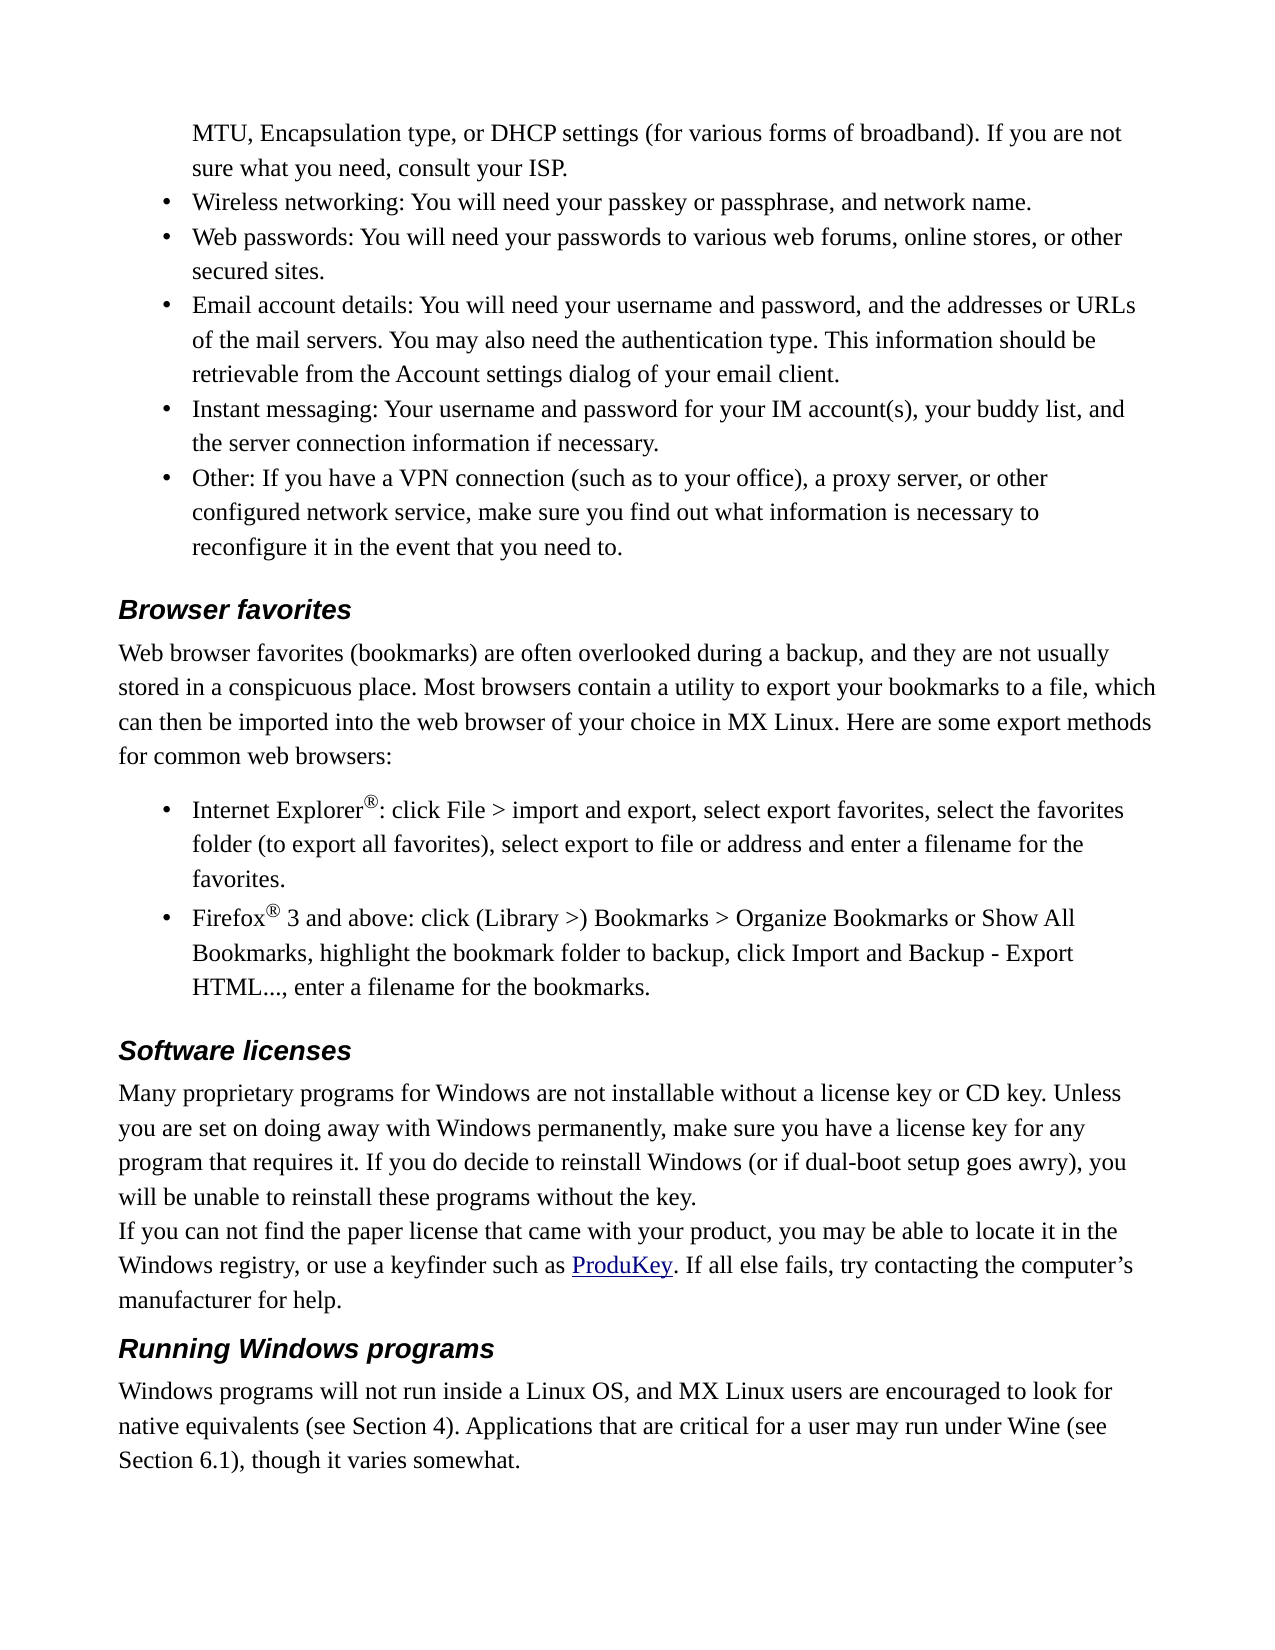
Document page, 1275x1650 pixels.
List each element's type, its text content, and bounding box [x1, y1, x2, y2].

list Instant messaging: Your username and password for your IM account(s), your buddy list, and the server connection information if necessary. [162, 394, 1157, 457]
list Firefox® 3 and above: click (Library >) Bookmarks > Organize Bookmarks or Show All Bookmarks, highlight the bookmark folder to backup, click Import and Backup - Export HTML..., enter a filename for the bookmarks. [162, 898, 1157, 1001]
text Many proprietary programs for Windows are not installable without a license key or CD key. Unless you are set on doing away with Windows permanently, make sure you have a license key for any program that requires it. If you do decide to reinstall Windows (or if dual-boot setup goes awry), you will be unable to reinstall these programs without the key. [118, 1078, 1157, 1210]
subtitle Software licenses [118, 1034, 1157, 1066]
text Windows programs will not run inside a Linux OS, and MX Linux users are encouraged to look for native equivalents (see Section 4). Applications that are critical for a user may run under Wine (see Section 6.1), though it varies somewhat. [118, 1376, 1157, 1474]
list Wireless networking: You will need your passkey or passphrase, and network name. [162, 187, 1157, 216]
list Email account details: You will need your username and password, and the addresses or URLs of the mail servers. You may also need the authentication type. This information should be retrievable from the Account settings dialog of your email client. [162, 291, 1157, 388]
text If you can not find the paper license that came with your product, you may be able to locate it in the Windows registry, or use a keyfinder such as ProduKey. If all else fails, try contacting the computer’s manufacturer for help. [118, 1216, 1157, 1314]
list Web passwords: You will need your passwords to various web forums, online stores, or other secured sites. [162, 222, 1157, 285]
list Other: If you have a VPN connection (such as to your office), a proxy server, or other configured network service, make sure you find out what information is necessary to reconfigure it in the event that you need to. [162, 463, 1157, 561]
list Internet Explorer®: click File > import and export, select export favorites, select the favorites folder (to export all favorites), select export to file or address and enter a filename for the favorites. [162, 790, 1157, 893]
text Web browser favorites (bookmarks) are often overlooked during a backup, and they are not usually stored in a conspicuous place. Most browsers contain a utility to export your bookmarks to a file, which can then be imported into the web browser of your choice in MX Linux. Here are some export methods for common web browsers: [118, 638, 1157, 770]
subtitle Browser favorites [118, 593, 1157, 625]
list MTU, Encapsulation type, or DHCP settings (for various forms of broadband). If you are not sure what you need, consult your ISP. [162, 118, 1157, 181]
subtitle Running Windows programs [118, 1332, 1157, 1364]
